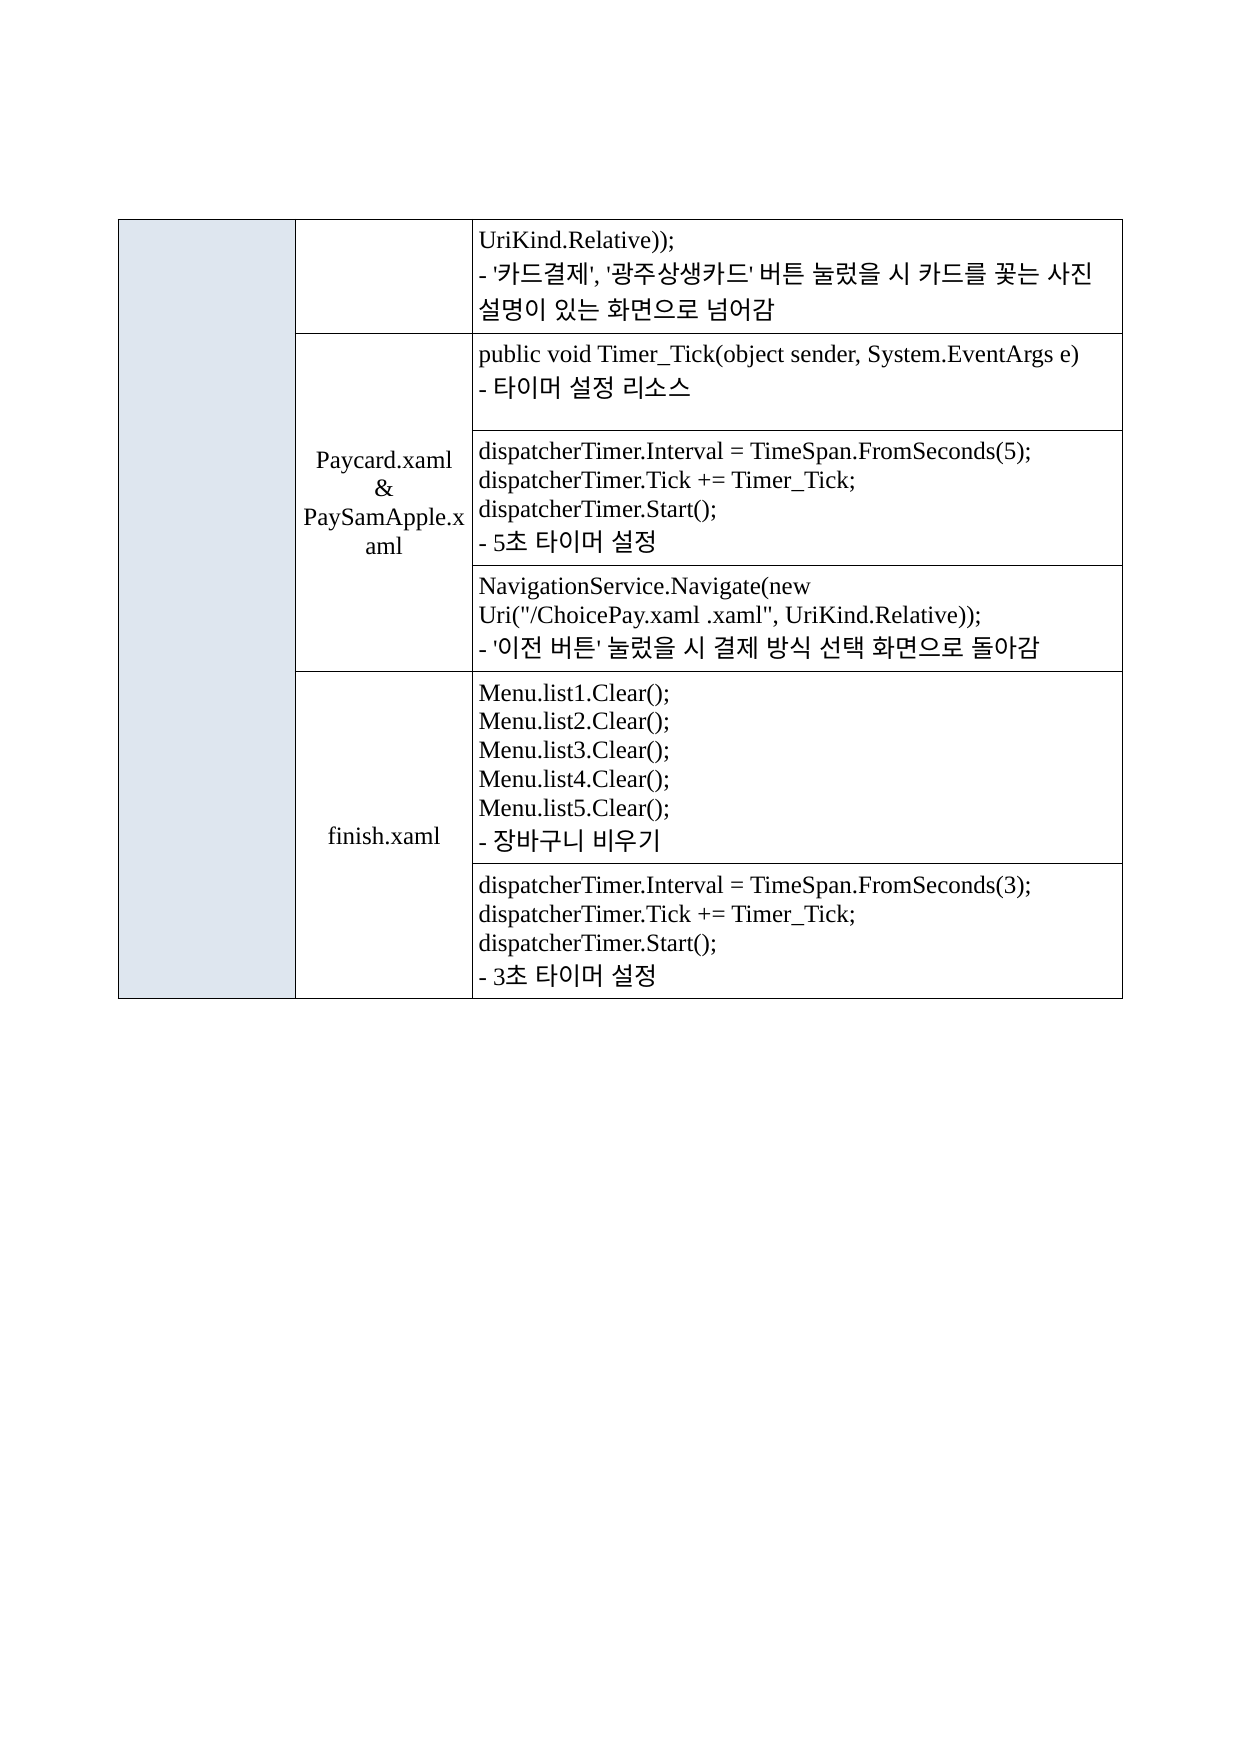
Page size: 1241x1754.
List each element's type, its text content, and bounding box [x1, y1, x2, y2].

table_cell Menu.list1.Clear(); Menu.list2.Clear(); Menu.list3.Clear(); Menu.list4.Clear(); Menu.list5.Clear(); - 장바구니 비우기 [473, 672, 1122, 863]
table_cell [296, 220, 472, 332]
table_cell UriKind.Relative)); - '카드결제', '광주상생카드' 버튼 눌렀을 시 카드를 꽃는 사진 설명이 있는 화면으로 넘어감 [473, 220, 1122, 332]
table_cell public void Timer_Tick(object sender, System.EventArgs e) - 타이머 설정 리소스 [473, 334, 1122, 429]
table_cell Paycard.xaml & PaySamApple.xaml [296, 334, 472, 671]
table_cell NavigationService.Navigate(new Uri("/ChoicePay.xaml .xaml", UriKind.Relative)); - '이전 버튼' 눌렀을 시 결제 방식 선택 화면으로 돌아감 [473, 566, 1122, 671]
table_cell dispatcherTimer.Interval = TimeSpan.FromSeconds(3); dispatcherTimer.Tick += Timer_Tick; dispatcherTimer.Start(); - 3초 타이머 설정 [473, 864, 1122, 998]
table_cell finish.xaml [296, 672, 472, 998]
table_header [119, 220, 295, 998]
table_cell dispatcherTimer.Interval = TimeSpan.FromSeconds(5); dispatcherTimer.Tick += Timer_Tick; dispatcherTimer.Start(); - 5초 타이머 설정 [473, 431, 1122, 564]
